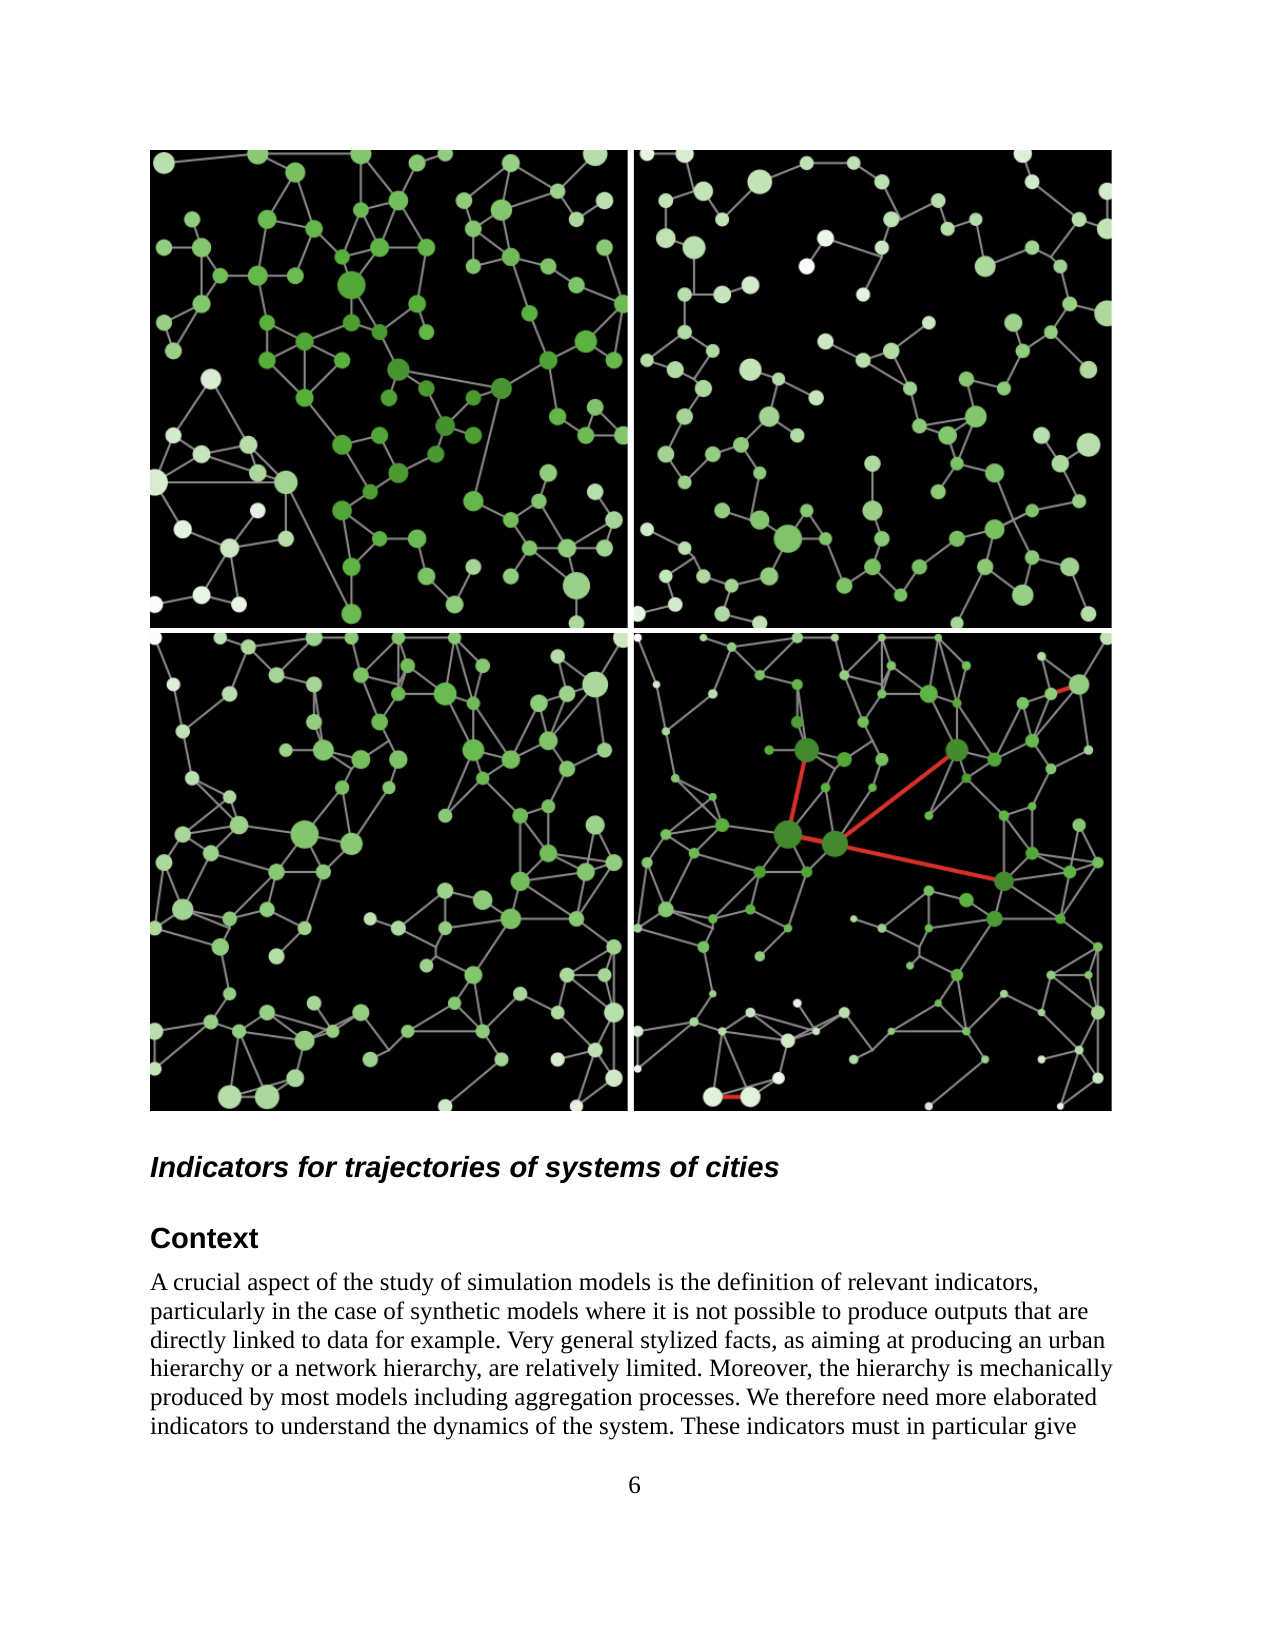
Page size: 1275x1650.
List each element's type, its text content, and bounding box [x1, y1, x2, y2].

picture [633, 633, 1112, 1111]
subtitle Indicators for trajectories of systems of cities [150, 1150, 1125, 1184]
picture [633, 150, 1112, 628]
text A crucial aspect of the study of simulation models is the definition of relevant indicators, particularly in the case of synthetic models where it is not possible to produce outputs that are directly linked to data for example. Very general stylized facts, as aiming at producing an urban hierarchy or a network hierarchy, are relatively limited. Moreover, the hierarchy is mechanically produced by most models including aggregation processes. We therefore need more elaborated indicators to understand the dynamics of the system. These indicators must in particular give [150, 1267, 1125, 1440]
subtitle Context [150, 1221, 1125, 1255]
picture [150, 633, 628, 1111]
picture [150, 150, 628, 628]
